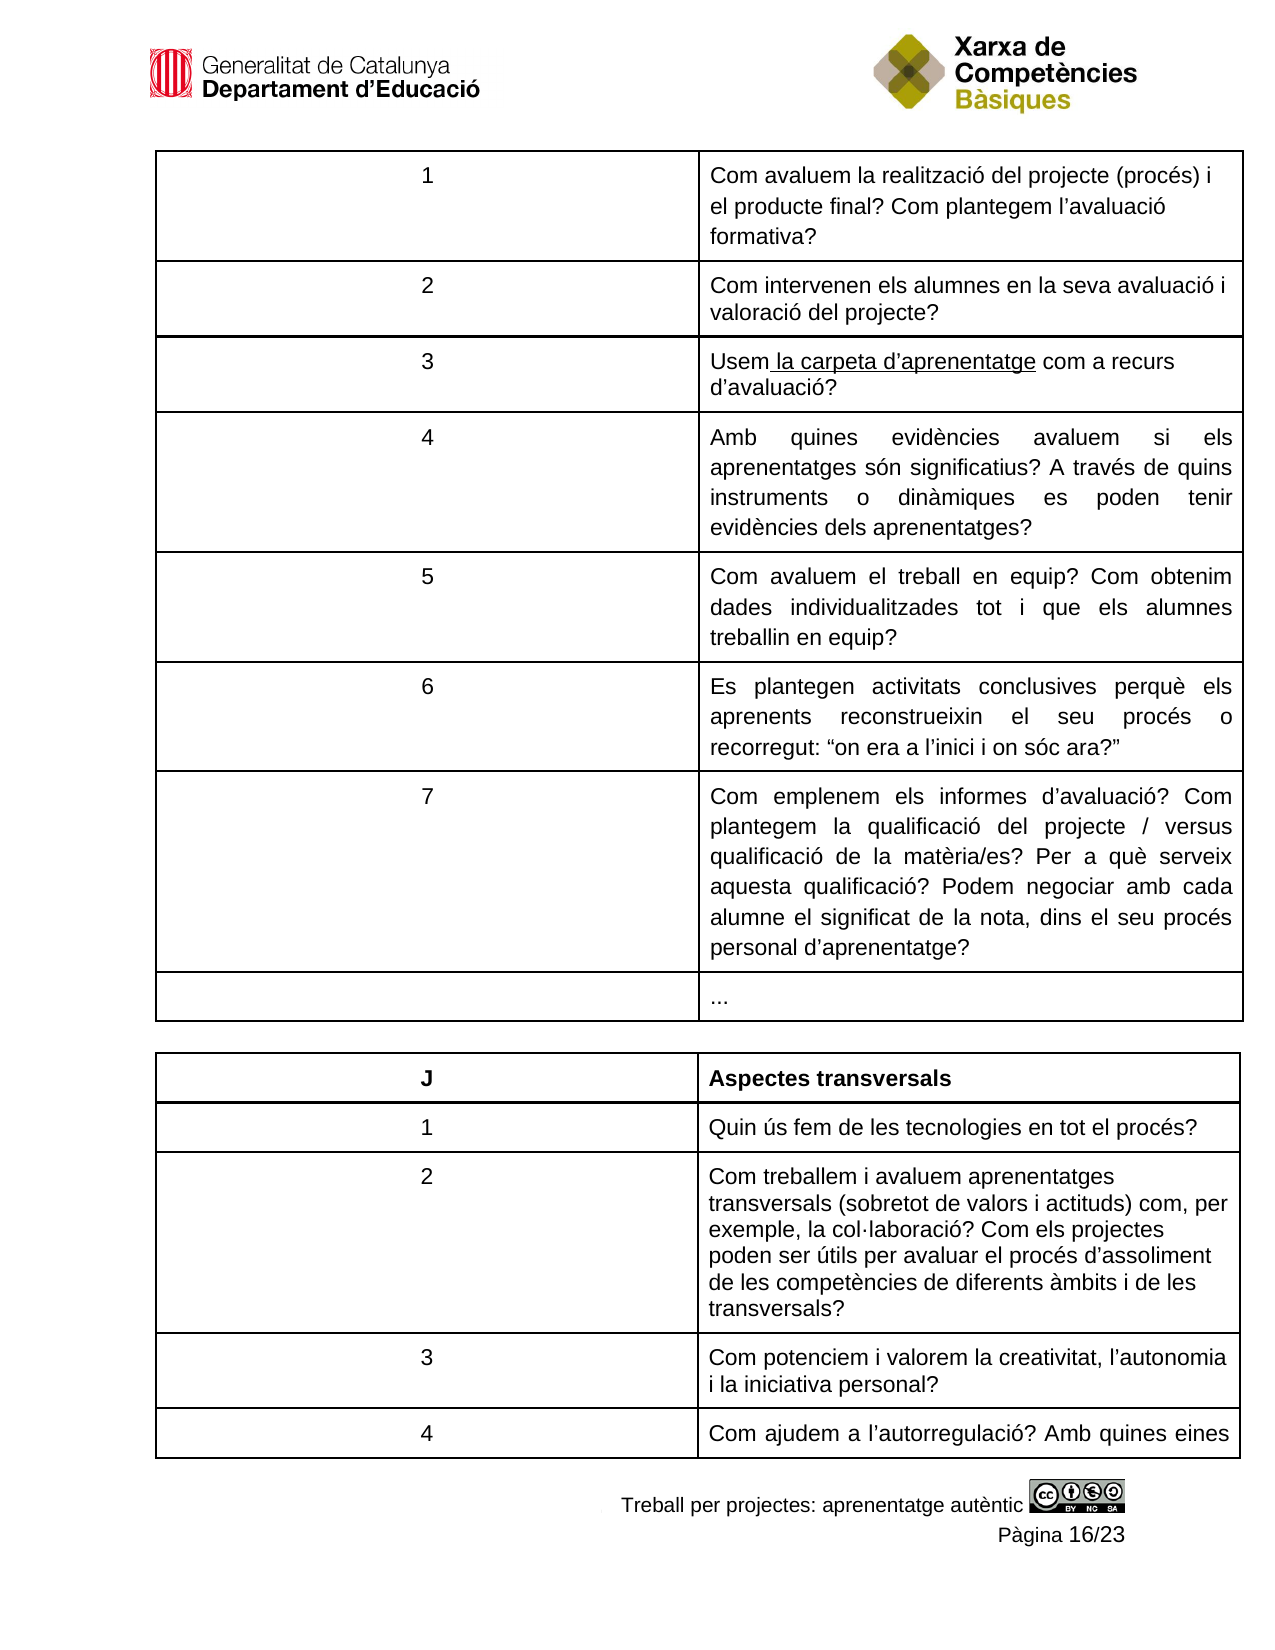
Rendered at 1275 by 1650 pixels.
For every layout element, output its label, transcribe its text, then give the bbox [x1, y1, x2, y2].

table_cell 6 [157, 663, 698, 770]
table_cell 3 [157, 338, 698, 411]
table_cell 5 [157, 553, 698, 661]
picture [873, 28, 1148, 129]
table_cell 1 [157, 152, 698, 260]
table_cell Com treballem i avaluem aprenentatges transversals (sobretot de valors i actituds) com, per exemple, la col·laboració? Com els projectes poden ser útils per avaluar el procés d’assoliment de les competències de diferents àmbits i de les transversals? [699, 1153, 1239, 1332]
table_cell Com ajudem a l’autorregulació? Amb quines eines [699, 1409, 1239, 1457]
table_cell Com potenciem i valorem la creativitat, l’autonomia i la iniciativa personal? [699, 1334, 1239, 1407]
table_cell 2 [157, 262, 698, 335]
table_cell ... [700, 973, 1242, 1020]
table_header Aspectes transversals [699, 1054, 1239, 1101]
table_cell 3 [157, 1334, 697, 1407]
picture [1029, 1479, 1125, 1513]
table_cell 2 [157, 1153, 697, 1332]
table_cell Com emplenem els informes d’avaluació? Com plantegem la qualificació del projecte / versus qualificació de la matèria/es? Per a què serveix aquesta qualificació? Podem negociar amb cada alumne el significat de la nota, dins el seu procés personal d’aprenentatge? [700, 772, 1242, 971]
table_cell Quin ús fem de les tecnologies en tot el procés? [699, 1104, 1239, 1151]
table_cell 4 [157, 413, 698, 551]
table_cell Es plantegen activitats conclusives perquè els aprenents reconstrueixin el seu procés o recorregut: “on era a l’inici i on sóc ara?” [700, 663, 1242, 770]
table_cell Com intervenen els alumnes en la seva avaluació i valoració del projecte? [700, 262, 1242, 335]
table_cell 7 [157, 772, 698, 971]
table_header J [157, 1054, 697, 1101]
table_cell Usem la carpeta d’aprenentatge com a recurs d’avaluació? [700, 338, 1242, 411]
table_cell Com avaluem el treball en equip? Com obtenim dades individualitzades tot i que els alumnes treballin en equip? [700, 553, 1242, 661]
table_cell Com avaluem la realització del projecte (procés) i el producte final? Com plantegem l’avaluació formativa? [700, 152, 1242, 260]
table_cell Amb quines evidències avaluem si els aprenentatges són significatius? A través de quins instruments o dinàmiques es poden tenir evidències dels aprenentatges? [700, 413, 1242, 551]
table_cell [157, 973, 698, 1020]
table_cell 4 [157, 1409, 697, 1457]
picture [150, 48, 504, 108]
table_cell 1 [157, 1104, 697, 1151]
